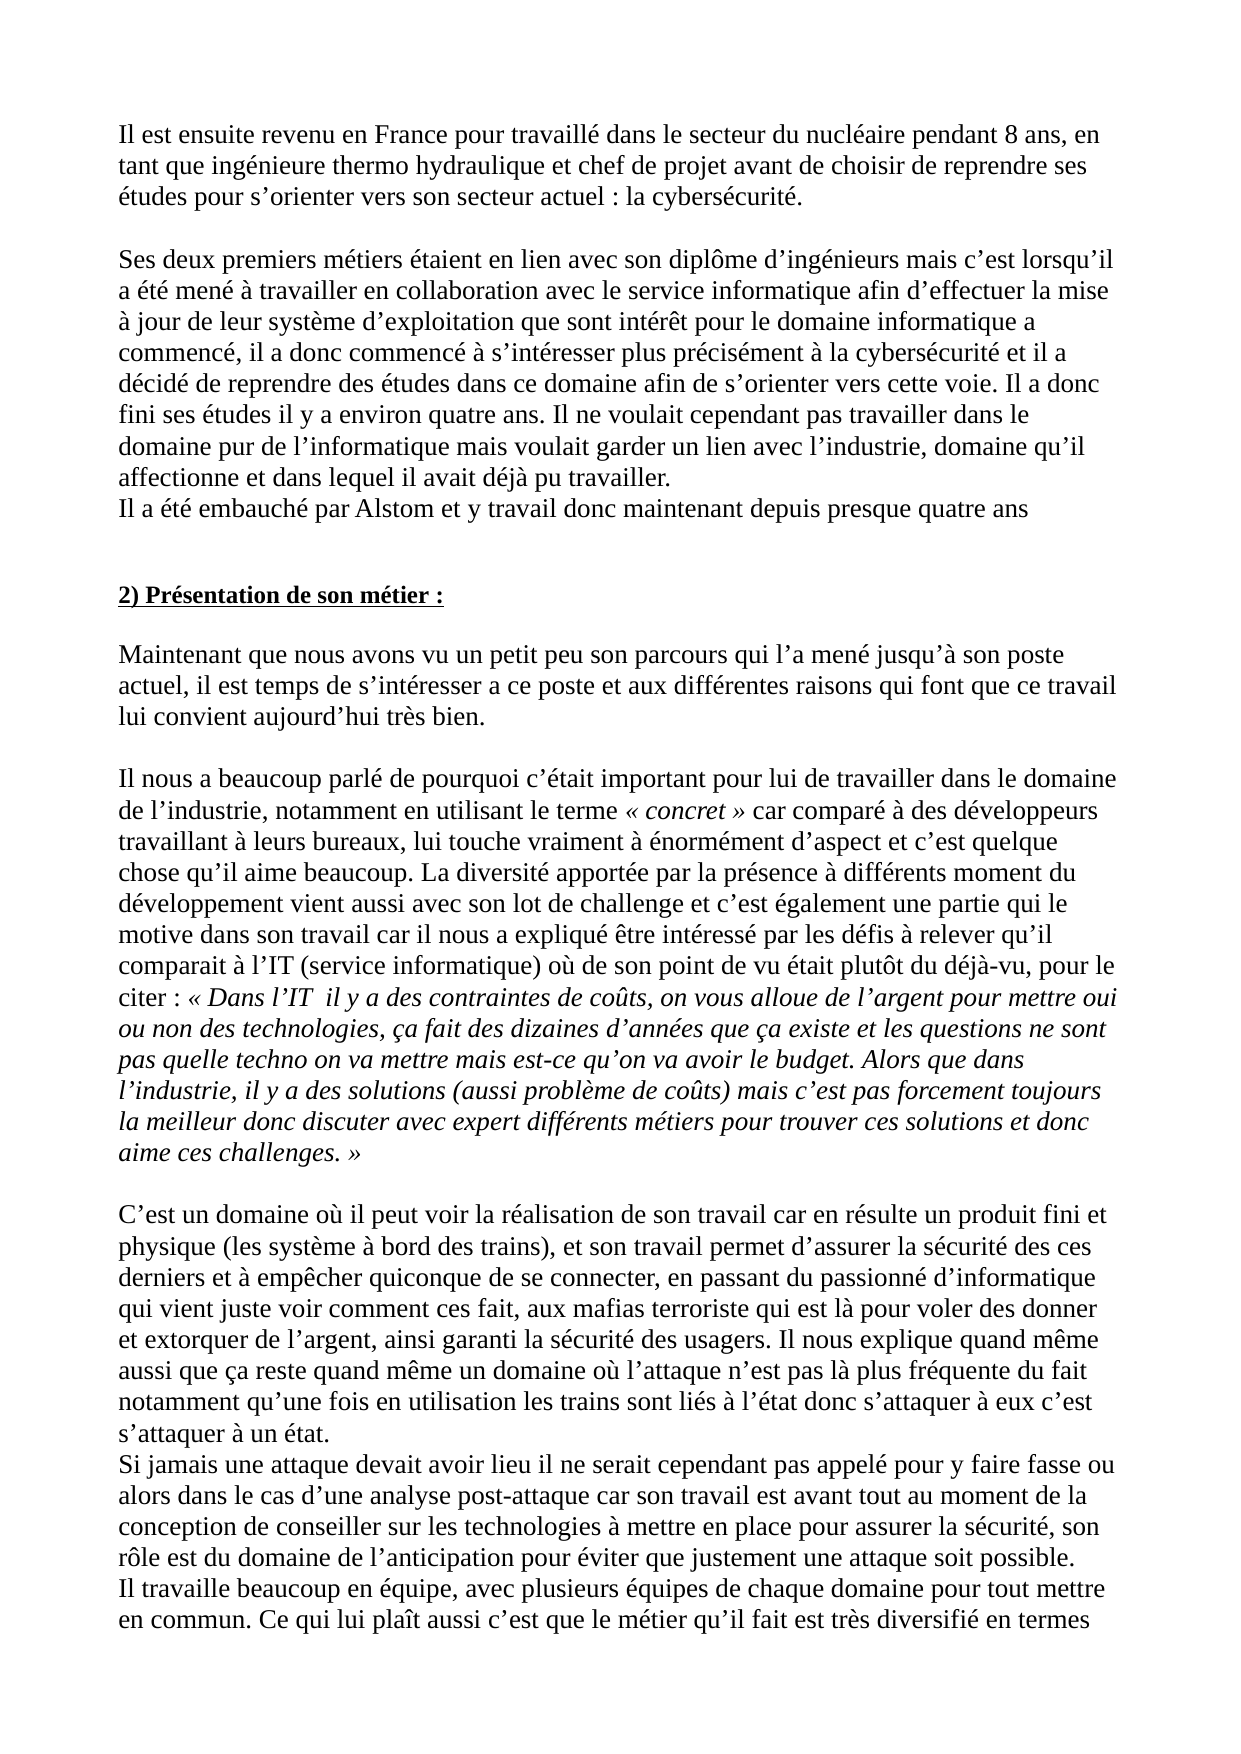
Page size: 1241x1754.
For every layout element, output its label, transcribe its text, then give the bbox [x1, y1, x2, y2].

text C’est un domaine où il peut voir la réalisation de son travail car en résulte un produit fini et physique (les système à bord des trains), et son travail permet d’assurer la sécurité des ces derniers et à empêcher quiconque de se connecter, en passant du passionné d’informatique qui vient juste voir comment ces fait, aux mafias terroriste qui est là pour voler des donner et extorquer de l’argent, ainsi garanti la sécurité des usagers. Il nous explique quand même aussi que ça reste quand même un domaine où l’attaque n’est pas là plus fréquente du fait notamment qu’une fois en utilisation les trains sont liés à l’état donc s’attaquer à eux c’est s’attaquer à un état. Si jamais une attaque devait avoir lieu il ne serait cependant pas appelé pour y faire fasse ou alors dans le cas d’une analyse post-attaque car son travail est avant tout au moment de la conception de conseiller sur les technologies à mettre en place pour assurer la sécurité, son rôle est du domaine de l’anticipation pour éviter que justement une attaque soit possible. [118, 1199, 1122, 1572]
text Il travaille beaucoup en équipe, avec plusieurs équipes de chaque domaine pour tout mettre en commun. Ce qui lui plaît aussi c’est que le métier qu’il fait est très diversifié en termes [118, 1572, 1122, 1635]
text Maintenant que nous avons vu un petit peu son parcours qui l’a mené jusqu’à son poste actuel, il est temps de s’intéresser a ce poste et aux différentes raisons qui font que ce travail lui convient aujourd’hui très bien. [118, 638, 1122, 731]
text Ses deux premiers métiers étaient en lien avec son diplôme d’ingénieurs mais c’est lorsqu’il a été mené à travailler en collaboration avec le service informatique afin d’effectuer la mise à jour de leur système d’exploitation que sont intérêt pour le domaine informatique a commencé, il a donc commencé à s’intéresser plus précisément à la cybersécurité et il a décidé de reprendre des études dans ce domaine afin de s’orienter vers cette voie. Il a donc fini ses études il y a environ quatre ans. Il ne voulait cependant pas travailler dans le domaine pur de l’informatique mais voulait garder un lien avec l’industrie, domaine qu’il affectionne et dans lequel il avait déjà pu travailler. [118, 243, 1122, 492]
text Il nous a beaucoup parlé de pourquoi c’était important pour lui de travailler dans le domaine de l’industrie, notamment en utilisant le terme « concret » car comparé à des développeurs travaillant à leurs bureaux, lui touche vraiment à énormément d’aspect et c’est quelque chose qu’il aime beaucoup. La diversité apportée par la présence à différents moment du développement vient aussi avec son lot de challenge et c’est également une partie qui le motive dans son travail car il nous a expliqué être intéressé par les défis à relever qu’il comparait à l’IT (service informatique) où de son point de vu était plutôt du déjà-vu, pour le citer : « Dans l’IT il y a des contraintes de coûts, on vous alloue de l’argent pour mettre oui ou non des technologies, ça fait des dizaines d’années que ça existe et les questions ne sont pas quelle techno on va mettre mais est-ce qu’on va avoir le budget. Alors que dans l’industrie, il y a des solutions (aussi problème de coûts) mais c’est pas forcement toujours la meilleur donc discuter avec expert différents métiers pour trouver ces solutions et donc aime ces challenges. » [118, 763, 1122, 1167]
text Il a été embauché par Alstom et y travail donc maintenant depuis presque quatre ans [118, 492, 1122, 523]
text Il est ensuite revenu en France pour travaillé dans le secteur du nucléaire pendant 8 ans, en tant que ingénieure thermo hydraulique et chef de projet avant de choisir de reprendre ses études pour s’orienter vers son secteur actuel : la cybersécurité. [118, 118, 1122, 212]
text 2) Présentation de son métier : [118, 581, 1122, 609]
